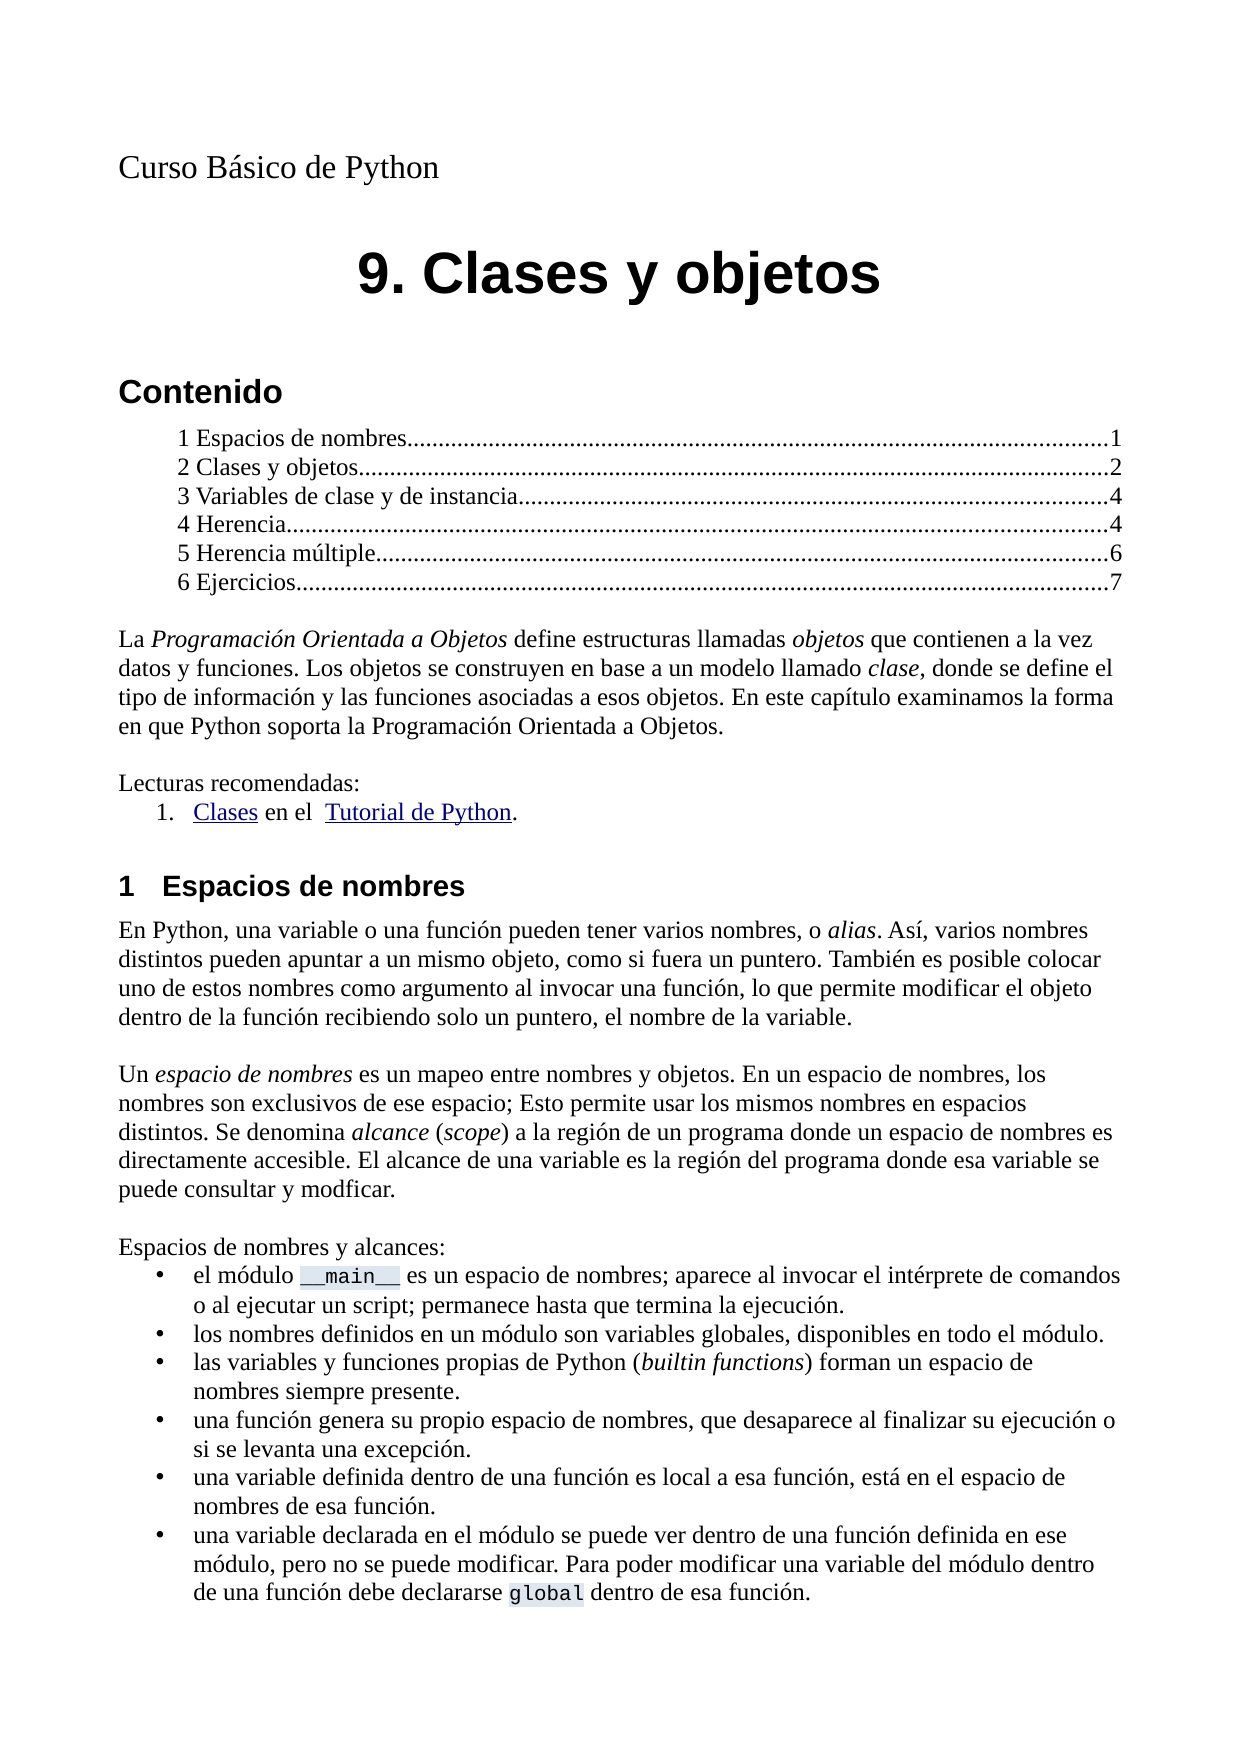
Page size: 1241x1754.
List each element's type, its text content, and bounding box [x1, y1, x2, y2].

list una variable declarada en el módulo se puede ver dentro de una función definida en ese módulo, pero no se puede modificar. Para poder modificar una variable del módulo dentro de una función debe declararse global dentro de esa función. [156, 1520, 1122, 1607]
text 3 Variables de clase y de instancia 4 [177, 481, 1122, 509]
text 4 Herencia 4 [177, 509, 1122, 538]
list las variables y funciones propias de Python (builtin functions) forman un espacio de nombres siempre presente. [156, 1347, 1122, 1405]
text 2 Clases y objetos 2 [177, 452, 1122, 481]
title 9. Clases y objetos [118, 239, 1122, 306]
text Curso Básico de Python [118, 147, 1122, 185]
list una función genera su propio espacio de nombres, que desaparece al finalizar su ejecución o si se levanta una excepción. [156, 1405, 1122, 1462]
list los nombres definidos en un módulo son variables globales, disponibles en todo el módulo. [156, 1319, 1122, 1347]
subtitle Contenido [118, 372, 1122, 411]
list una variable definida dentro de una función es local a esa función, está en el espacio de nombres de esa función. [156, 1462, 1122, 1520]
text 5 Herencia múltiple 6 [177, 538, 1122, 567]
list Clases en el Tutorial de Python. [156, 797, 1122, 826]
text Espacios de nombres y alcances: [118, 1232, 1122, 1260]
text 6 Ejercicios 7 [177, 567, 1122, 596]
text Un espacio de nombres es un mapeo entre nombres y objetos. En un espacio de nombres, los nombres son exclusivos de ese espacio; Esto permite usar los mismos nombres en espacios distintos. Se denomina alcance (scope) a la región de un programa donde un espacio de nombres es directamente accesible. El alcance de una variable es la región del programa donde esa variable se puede consultar y modficar. [118, 1059, 1122, 1203]
list el módulo __main__ es un espacio de nombres; aparece al invocar el intérprete de comandos o al ejecutar un script; permanece hasta que termina la ejecución. [156, 1260, 1122, 1319]
text La Programación Orientada a Objetos define estructuras llamadas objetos que contienen a la vez datos y funciones. Los objetos se construyen en base a un modelo llamado clase, donde se define el tipo de información y las funciones asociadas a esos objetos. En este capítulo examinamos la forma en que Python soporta la Programación Orientada a Objetos. [118, 624, 1122, 739]
text 1 Espacios de nombres 1 [177, 423, 1122, 452]
subtitle Espacios de nombres [118, 869, 1122, 903]
text En Python, una variable o una función pueden tener varios nombres, o alias. Así, varios nombres distintos pueden apuntar a un mismo objeto, como si fuera un puntero. También es posible colocar uno de estos nombres como argumento al invocar una función, lo que permite modificar el objeto dentro de la función recibiendo solo un puntero, el nombre de la variable. [118, 915, 1122, 1030]
text Lecturas recomendadas: [118, 768, 1122, 797]
